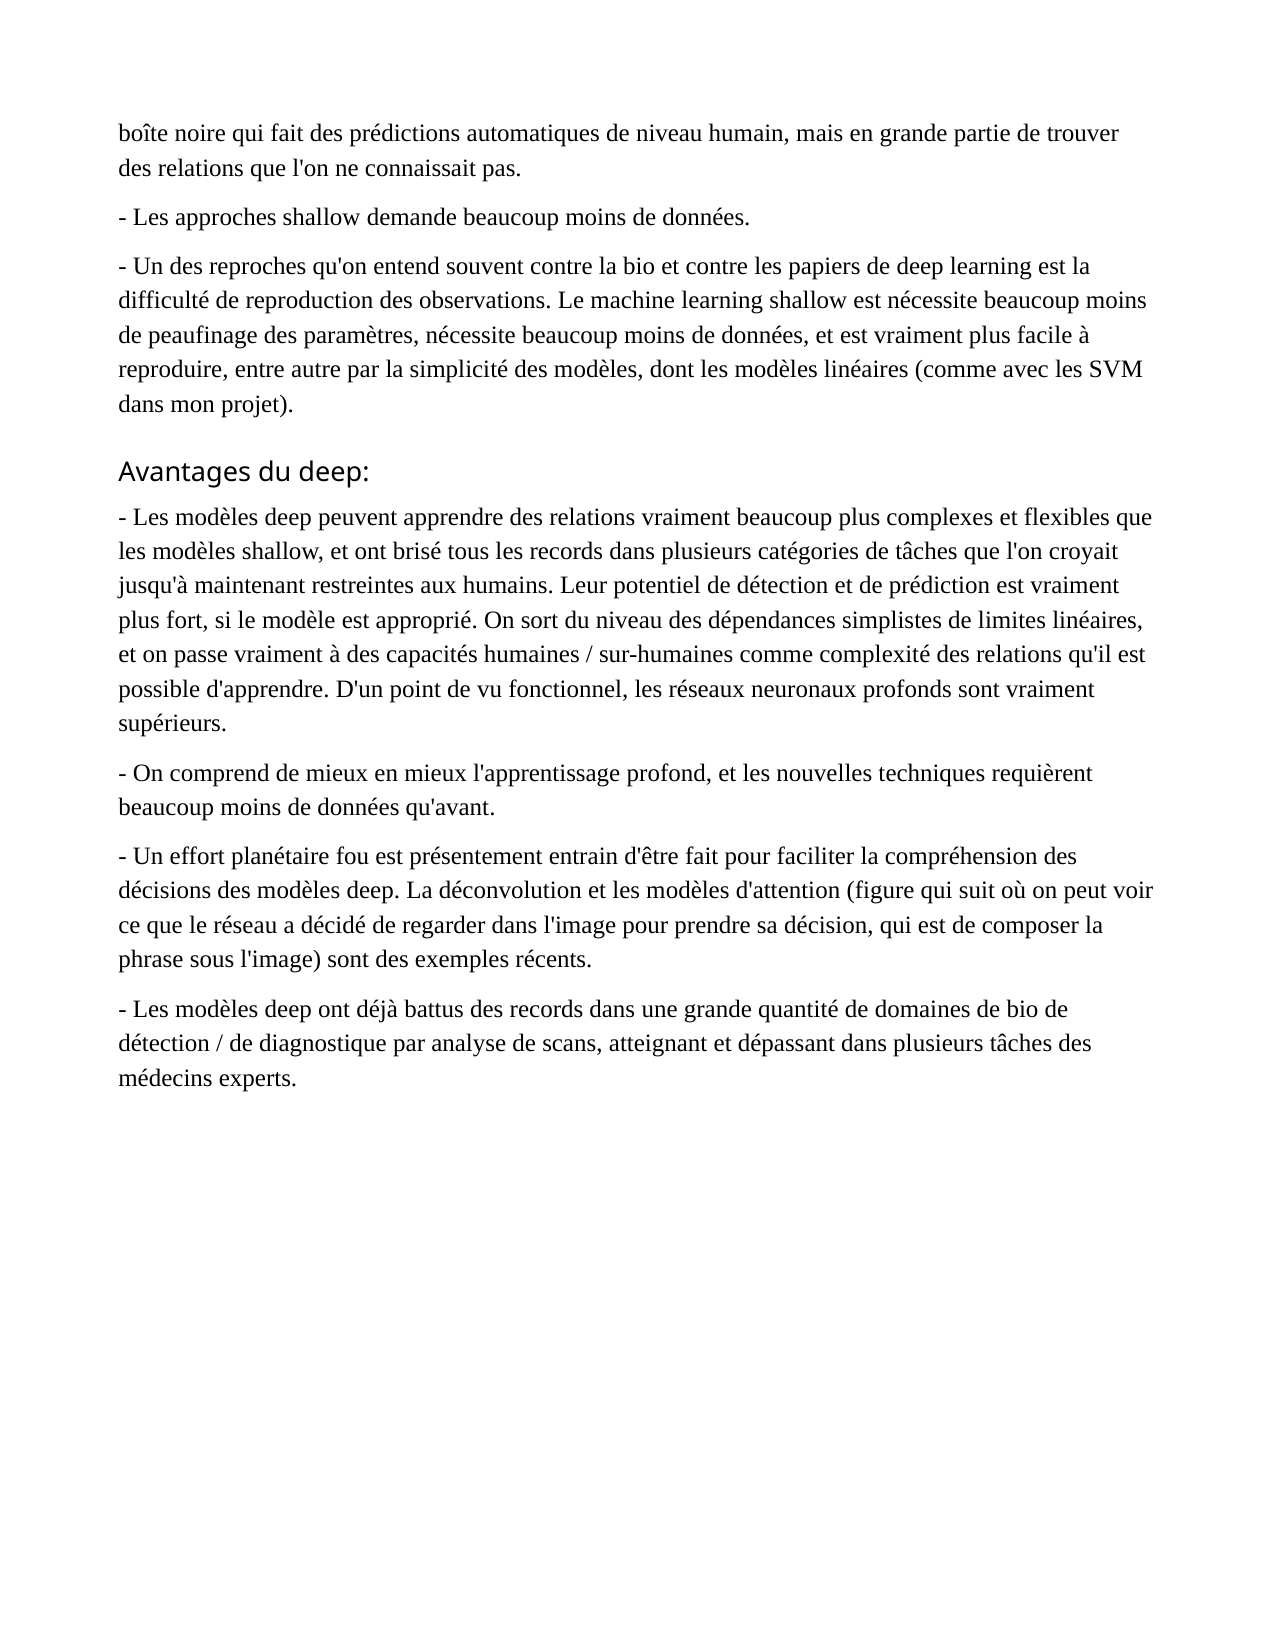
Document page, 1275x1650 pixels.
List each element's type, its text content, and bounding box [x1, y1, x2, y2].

text - Les modèles deep peuvent apprendre des relations vraiment beaucoup plus complexes et flexibles que les modèles shallow, et ont brisé tous les records dans plusieurs catégories de tâches que l'on croyait jusqu'à maintenant restreintes aux humains. Leur potentiel de détection et de prédiction est vraiment plus fort, si le modèle est approprié. On sort du niveau des dépendances simplistes de limites linéaires, et on passe vraiment à des capacités humaines / sur-humaines comme complexité des relations qu'il est possible d'apprendre. D'un point de vu fonctionnel, les réseaux neuronaux profonds sont vraiment supérieurs. [118, 502, 1157, 737]
text - Un des reproches qu'on entend souvent contre la bio et contre les papiers de deep learning est la difficulté de reproduction des observations. Le machine learning shallow est nécessite beaucoup moins de peaufinage des paramètres, nécessite beaucoup moins de données, et est vraiment plus facile à reproduire, entre autre par la simplicité des modèles, dont les modèles linéaires (comme avec les SVM dans mon projet). [118, 251, 1157, 417]
subtitle Avantages du deep: [118, 452, 1157, 489]
text - Les approches shallow demande beaucoup moins de données. [118, 202, 1157, 230]
text - On comprend de mieux en mieux l'apprentissage profond, et les nouvelles techniques requièrent beaucoup moins de données qu'avant. [118, 758, 1157, 821]
text - Un effort planétaire fou est présentement entrain d'être fait pour faciliter la compréhension des décisions des modèles deep. La déconvolution et les modèles d'attention (figure qui suit où on peut voir ce que le réseau a décidé de regarder dans l'image pour prendre sa décision, qui est de composer la phrase sous l'image) sont des exemples récents. [118, 841, 1157, 973]
text - Les modèles deep ont déjà battus des records dans une grande quantité de domaines de bio de détection / de diagnostique par analyse de scans, atteignant et dépassant dans plusieurs tâches des médecins experts. [118, 994, 1157, 1091]
text boîte noire qui fait des prédictions automatiques de niveau humain, mais en grande partie de trouver des relations que l'on ne connaissait pas. [118, 118, 1157, 181]
